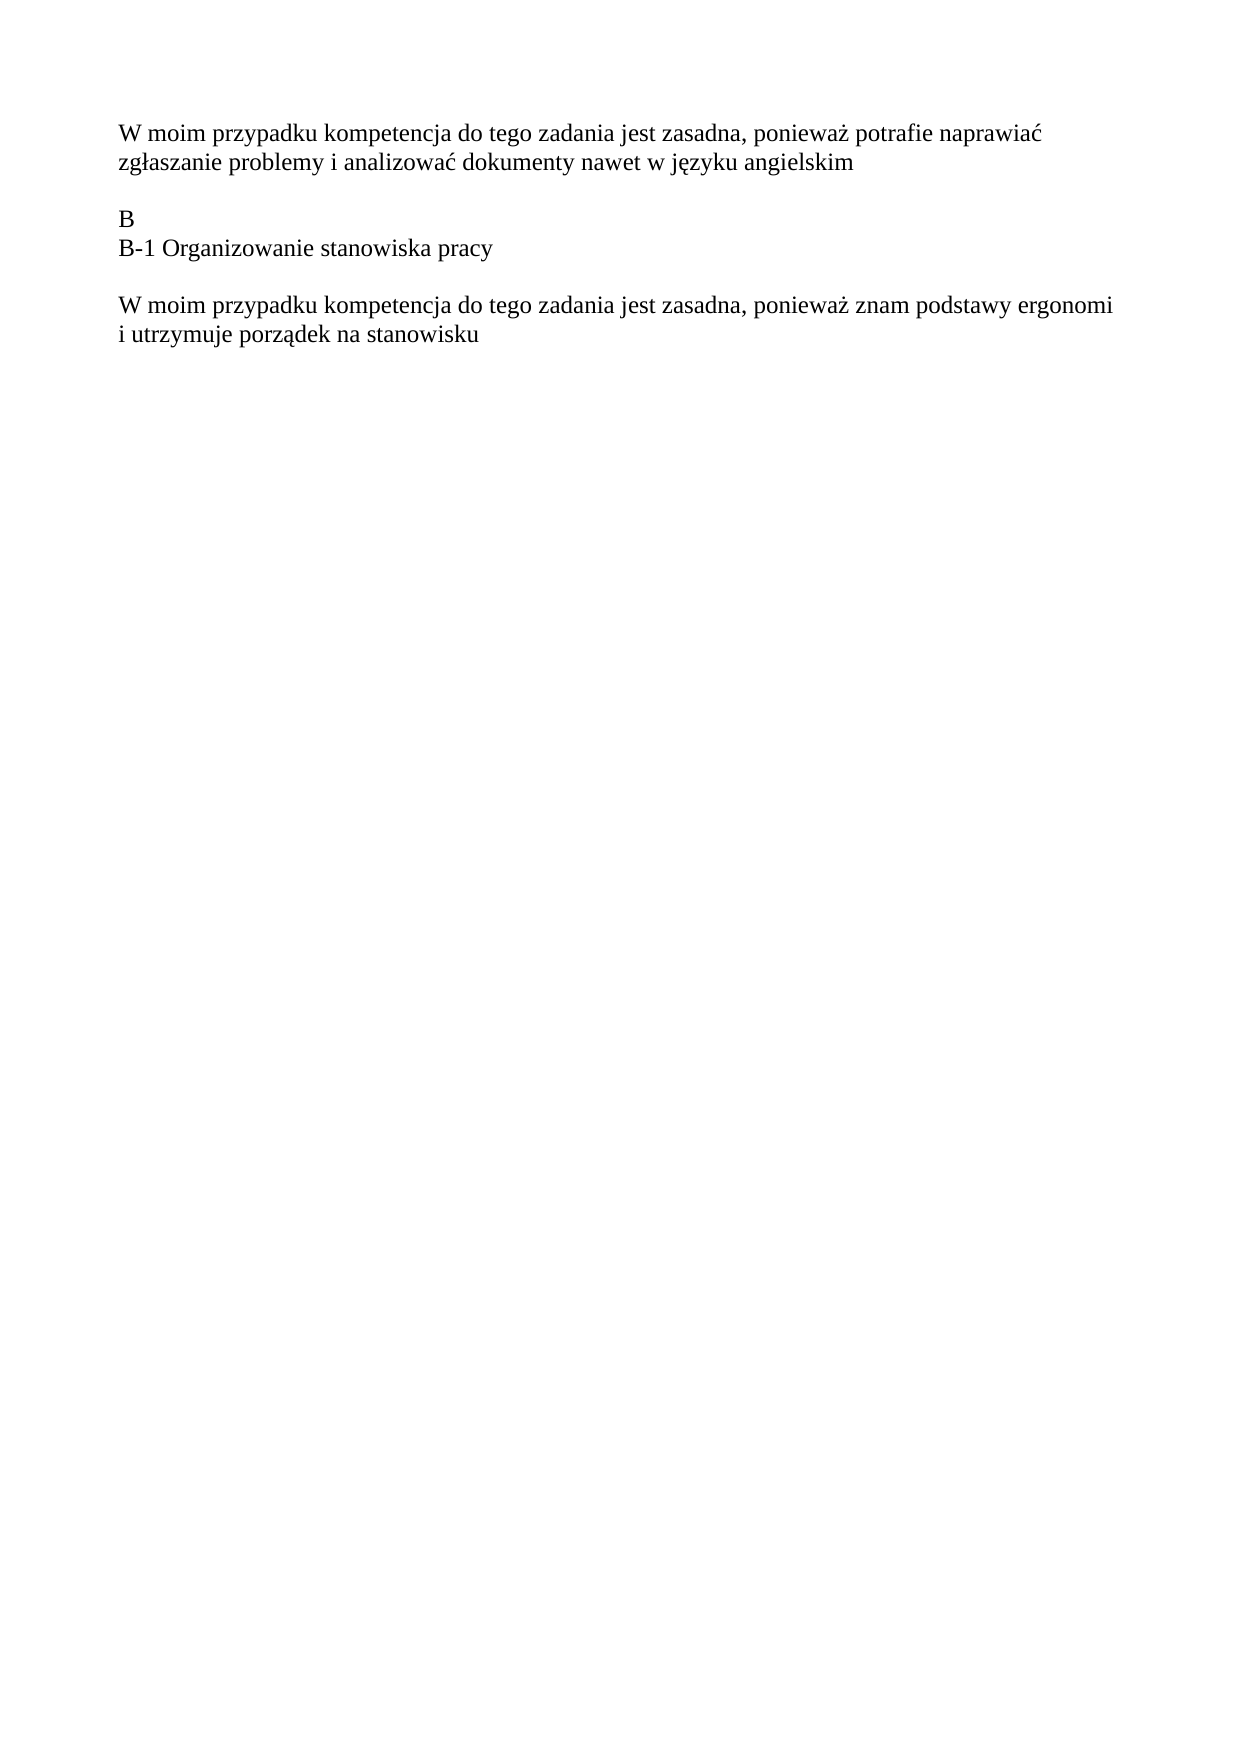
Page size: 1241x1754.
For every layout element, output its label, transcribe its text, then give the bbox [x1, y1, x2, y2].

text W moim przypadku kompetencja do tego zadania jest zasadna, ponieważ potrafie naprawiać zgłaszanie problemy i analizować dokumenty nawet w języku angielskim [118, 118, 1122, 176]
text B [118, 204, 1122, 233]
text W moim przypadku kompetencja do tego zadania jest zasadna, ponieważ znam podstawy ergonomi i utrzymuje porządek na stanowisku [118, 291, 1122, 348]
text B-1 Organizowanie stanowiska pracy [118, 233, 1122, 262]
